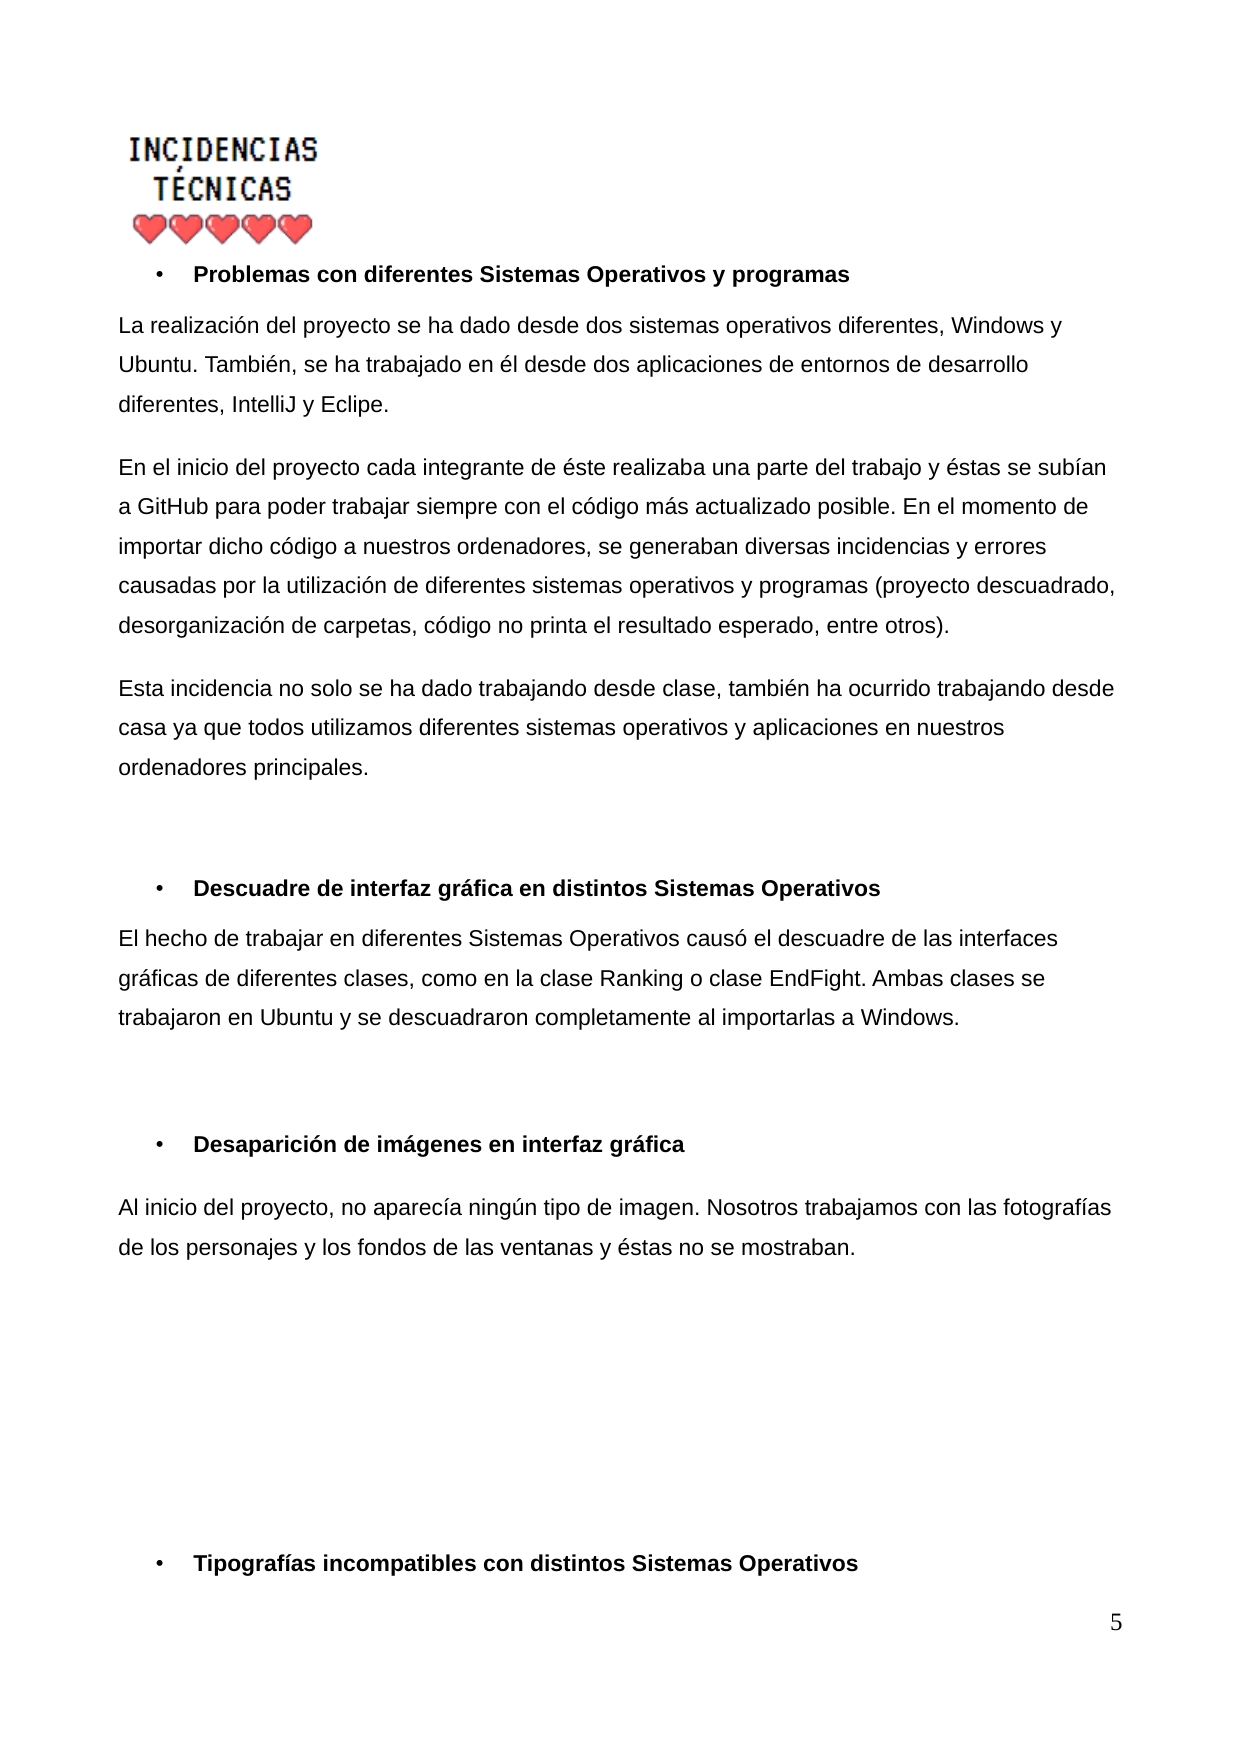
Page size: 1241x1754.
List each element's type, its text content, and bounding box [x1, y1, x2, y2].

subtitle Descuadre de interfaz gráfica en distintos Sistemas Operativos [156, 875, 1122, 901]
text Esta incidencia no solo se ha dado trabajando desde clase, también ha ocurrido trabajando desde casa ya que todos utilizamos diferentes sistemas operativos y aplicaciones en nuestros ordenadores principales. [118, 675, 1122, 780]
list Desaparición de imágenes en interfaz gráfica [156, 1131, 1122, 1157]
subtitle Problemas con diferentes Sistemas Operativos y programas [156, 261, 1122, 287]
list Tipografías incompatibles con distintos Sistemas Operativos [156, 1550, 1122, 1576]
text El hecho de trabajar en diferentes Sistemas Operativos causó el descuadre de las interfaces gráficas de diferentes clases, como en la clase Ranking o clase EndFight. Ambas clases se trabajaron en Ubuntu y se descuadraron completamente al importarlas a Windows. [118, 925, 1122, 1031]
picture [118, 126, 328, 253]
text La realización del proyecto se ha dado desde dos sistemas operativos diferentes, Windows y Ubuntu. También, se ha trabajado en él desde dos aplicaciones de entornos de desarrollo diferentes, IntelliJ y Eclipe. [118, 312, 1122, 417]
title Incidencias técnicas [328, 206, 1122, 211]
text En el inicio del proyecto cada integrante de éste realizaba una parte del trabajo y éstas se subían a GitHub para poder trabajar siempre con el código más actualizado posible. En el momento de importar dicho código a nuestros ordenadores, se generaban diversas incidencias y errores causadas por la utilización de diferentes sistemas operativos y programas (proyecto descuadrado, desorganización de carpetas, código no printa el resultado esperado, entre otros). [118, 454, 1122, 638]
text Al inicio del proyecto, no aparecía ningún tipo de imagen. Nosotros trabajamos con las fotografías de los personajes y los fondos de las ventanas y éstas no se mostraban. [118, 1194, 1122, 1260]
